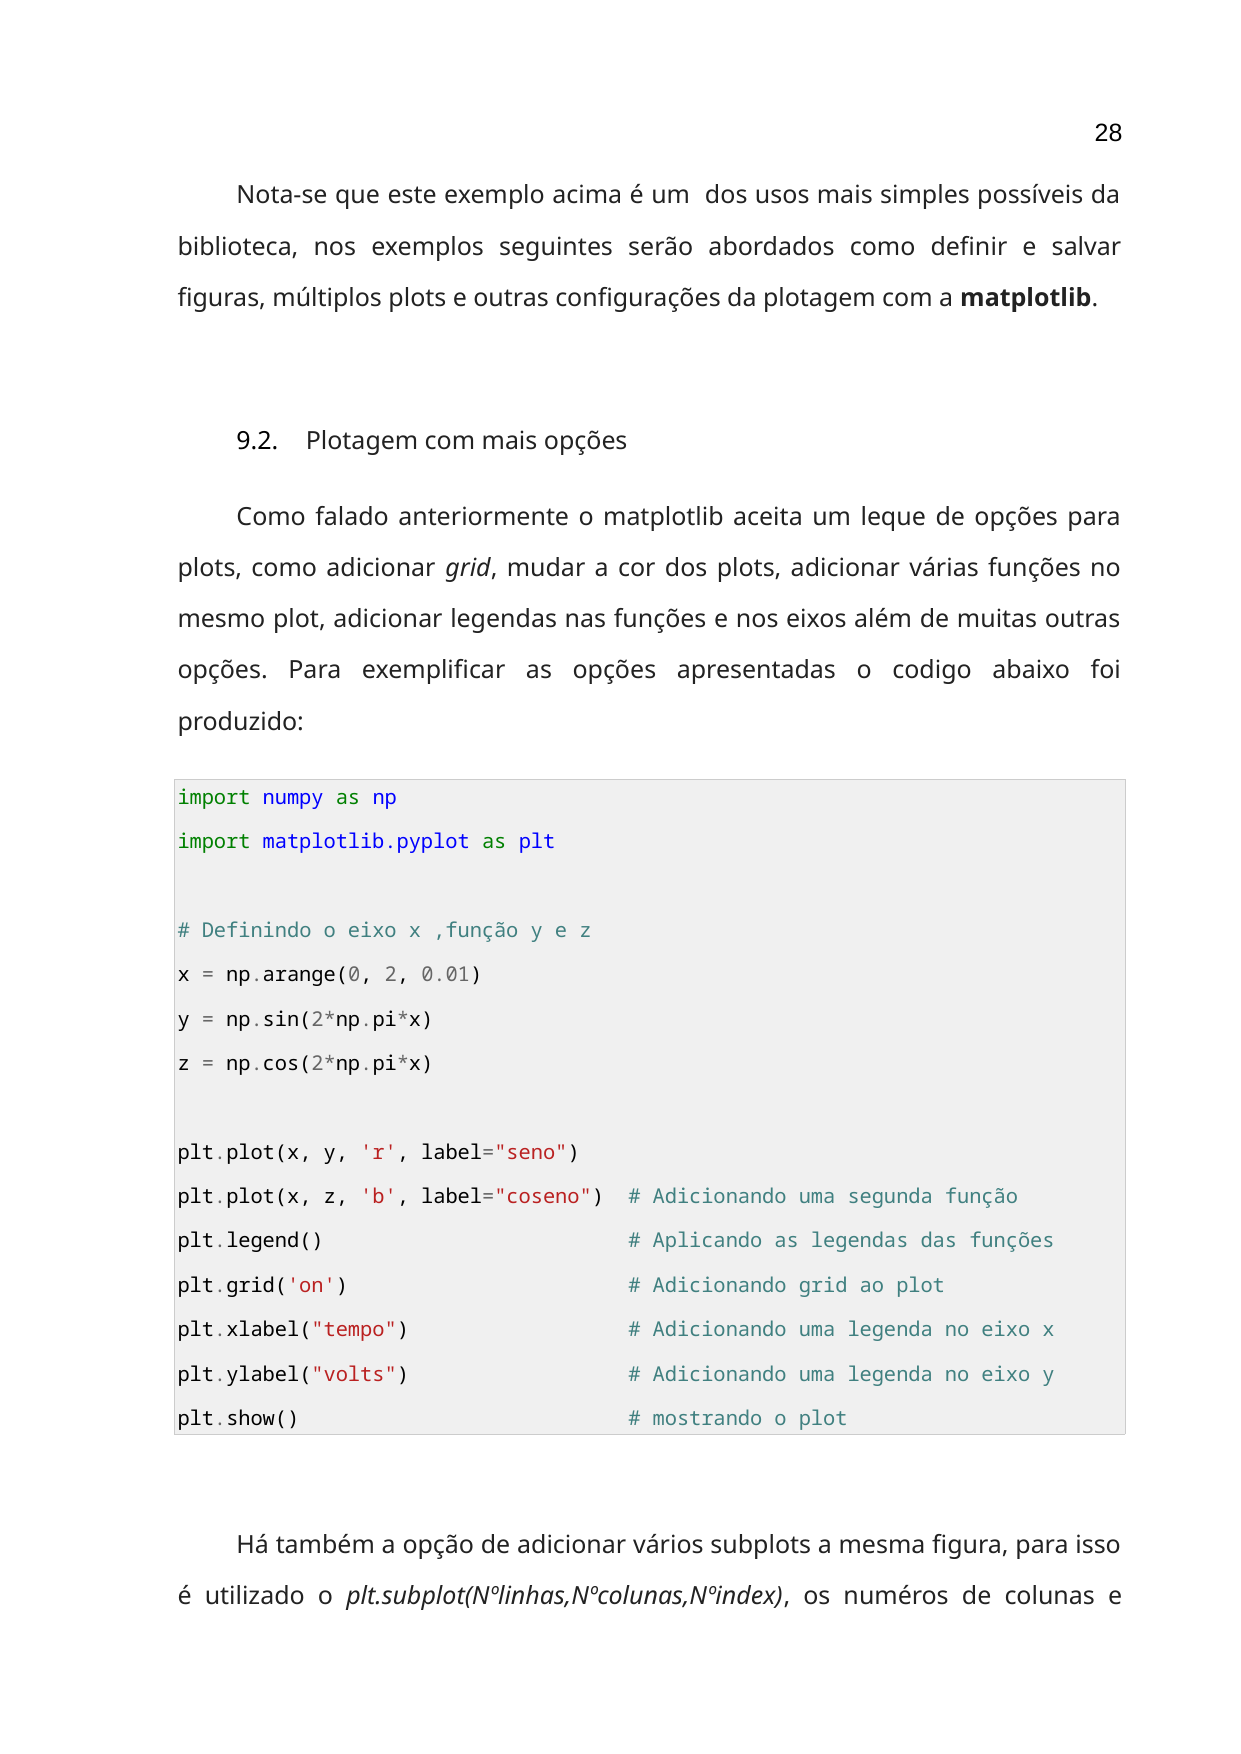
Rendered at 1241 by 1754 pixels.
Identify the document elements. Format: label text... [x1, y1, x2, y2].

text plt.xlabel("tempo") # Adicionando uma legenda no eixo x [175, 1312, 1125, 1342]
text plt.show() # mostrando o plot [175, 1401, 1125, 1434]
subtitle Plotagem com mais opções [177, 423, 1122, 457]
text plt.plot(x, z, 'b', label="coseno") # Adicionando uma segunda função [175, 1179, 1125, 1209]
text z = np.cos(2*np.pi*x) [175, 1046, 1125, 1076]
text Nota-se que este exemplo acima é um dos usos mais simples possíveis da biblioteca, nos exemplos seguintes serão abordados como definir e salvar figuras, múltiplos plots e outras configurações da plotagem com a matplotlib. [177, 177, 1122, 313]
text plt.grid('on') # Adicionando grid ao plot [175, 1267, 1125, 1298]
text Há também a opção de adicionar vários subplots a mesma figura, para isso é utilizado o plt.subplot(Nºlinhas,Nºcolunas,Nºindex), os numéros de colunas e [177, 1527, 1122, 1612]
text y = np.sin(2*np.pi*x) [175, 1001, 1125, 1032]
text Como falado anteriormente o matplotlib aceita um leque de opções para plots, como adicionar grid, mudar a cor dos plots, adicionar várias funções no mesmo plot, adicionar legendas nas funções e nos eixos além de muitas outras opções. Para exemplificar as opções apresentadas o codigo abaixo foi produzido: [177, 499, 1122, 737]
text # Definindo o eixo x ,função y e z [175, 912, 1125, 943]
text import matplotlib.pyplot as plt [175, 824, 1125, 854]
text plt.ylabel("volts") # Adicionando uma legenda no eixo y [175, 1356, 1125, 1387]
text plt.plot(x, y, 'r', label="seno") [175, 1134, 1125, 1165]
text x = np.arange(0, 2, 0.01) [175, 957, 1125, 987]
text import numpy as np [175, 780, 1125, 810]
text plt.legend() # Aplicando as legendas das funções [175, 1223, 1125, 1254]
